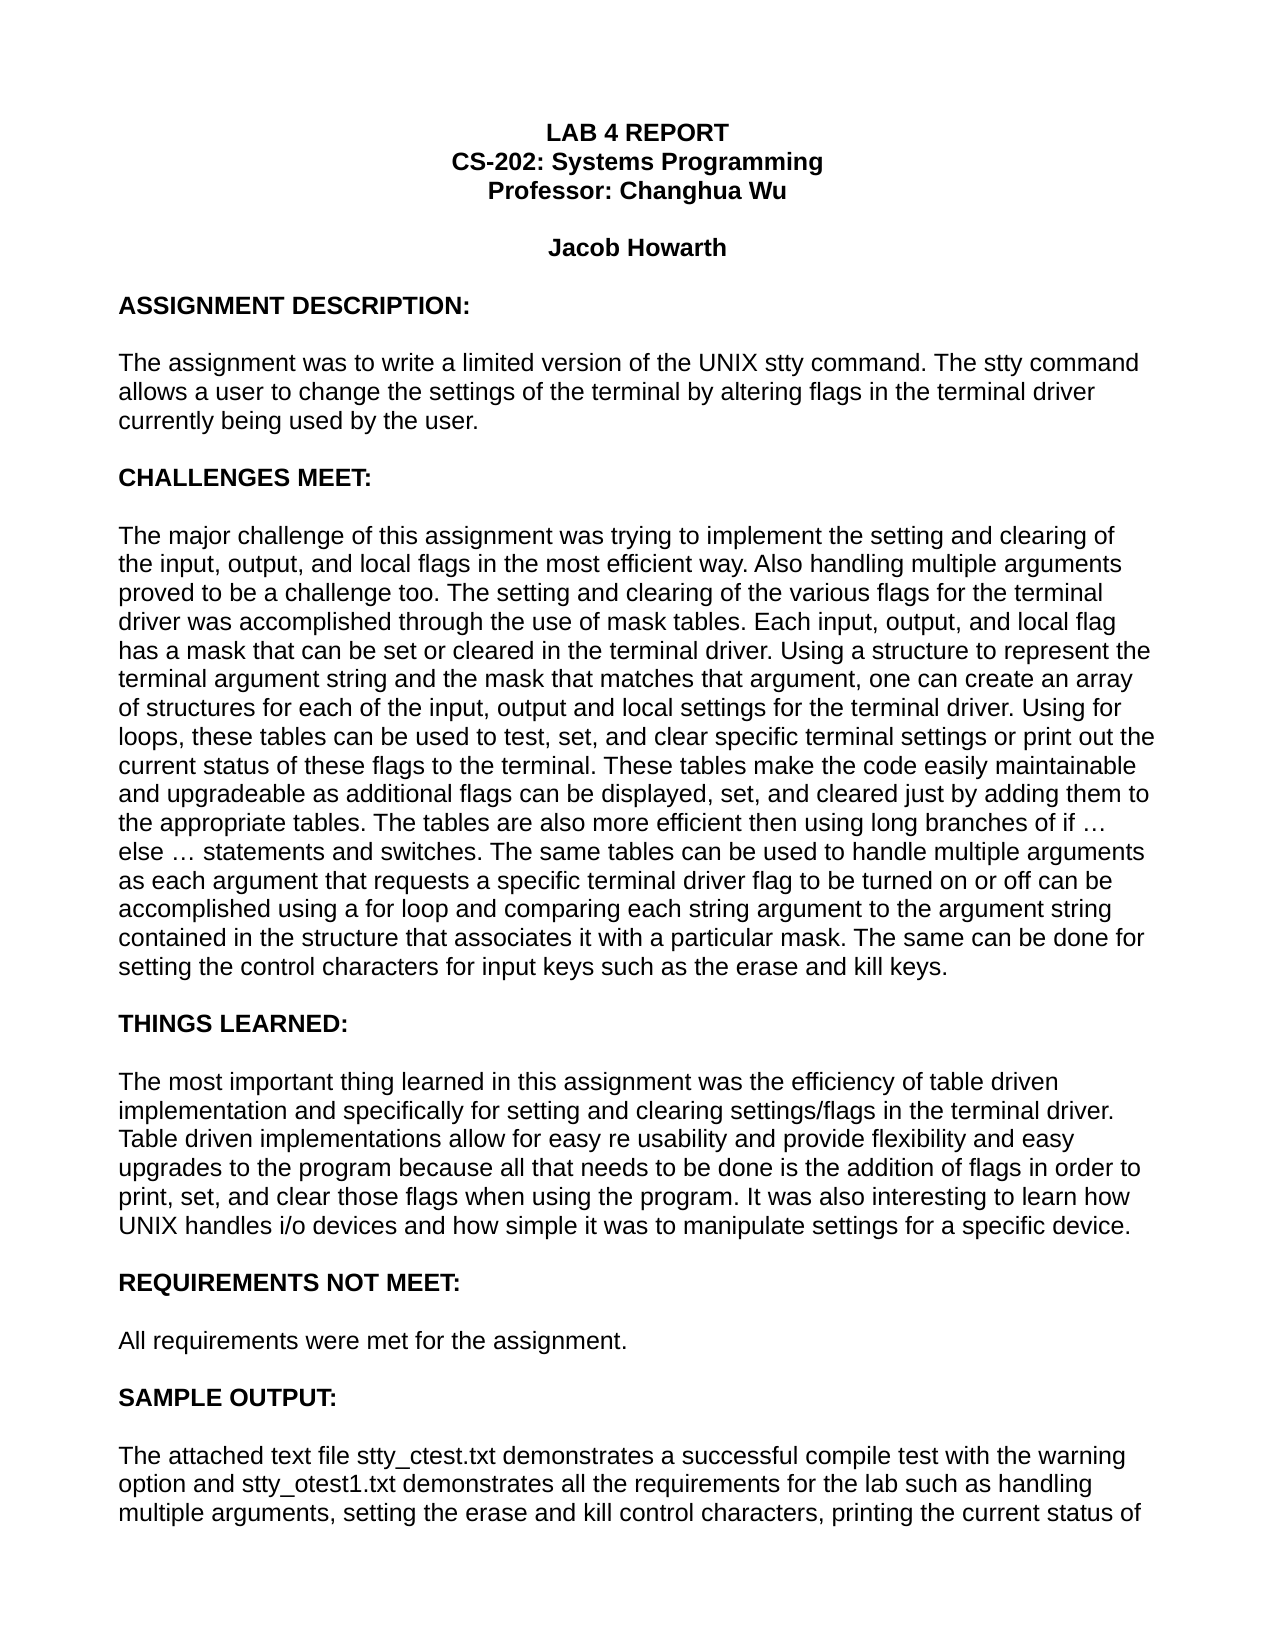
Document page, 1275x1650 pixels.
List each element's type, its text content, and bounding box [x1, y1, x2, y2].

text The major challenge of this assignment was trying to implement the setting and clearing of the input, output, and local flags in the most efficient way. Also handling multiple arguments proved to be a challenge too. The setting and clearing of the various flags for the terminal driver was accomplished through the use of mask tables. Each input, output, and local flag has a mask that can be set or cleared in the terminal driver. Using a structure to represent the terminal argument string and the mask that matches that argument, one can create an array of structures for each of the input, output and local settings for the terminal driver. Using for loops, these tables can be used to test, set, and clear specific terminal settings or print out the current status of these flags to the terminal. These tables make the code easily maintainable and upgradeable as additional flags can be displayed, set, and cleared just by adding them to the appropriate tables. The tables are also more efficient then using long branches of if … else … statements and switches. The same tables can be used to handle multiple arguments as each argument that requests a specific terminal driver flag to be turned on or off can be accomplished using a for loop and comparing each string argument to the argument string contained in the structure that associates it with a particular mask. The same can be done for setting the control characters for input keys such as the erase and kill keys. [118, 521, 1157, 981]
text SAMPLE OUTPUT: [118, 1383, 1157, 1412]
text The attached text file stty_ctest.txt demonstrates a successful compile test with the warning option and stty_otest1.txt demonstrates all the requirements for the lab such as handling multiple arguments, setting the erase and kill control characters, printing the current status of [118, 1441, 1157, 1527]
text LAB 4 REPORT [118, 118, 1157, 147]
text CS-202: Systems Programming [118, 147, 1157, 176]
text Professor: Changhua Wu [118, 176, 1157, 204]
text ASSIGNMENT DESCRIPTION: [118, 291, 1157, 319]
text The most important thing learned in this assignment was the efficiency of table driven implementation and specifically for setting and clearing settings/flags in the terminal driver. Table driven implementations allow for easy re usability and provide flexibility and easy upgrades to the program because all that needs to be done is the addition of flags in order to print, set, and clear those flags when using the program. It was also interesting to learn how UNIX handles i/o devices and how simple it was to manipulate settings for a specific device. [118, 1067, 1157, 1239]
text The assignment was to write a limited version of the UNIX stty command. The stty command allows a user to change the settings of the terminal by altering flags in the terminal driver currently being used by the user. [118, 348, 1157, 434]
text Jacob Howarth [118, 233, 1157, 262]
text THINGS LEARNED: [118, 1009, 1157, 1038]
text CHALLENGES MEET: [118, 463, 1157, 492]
text REQUIREMENTS NOT MEET: [118, 1268, 1157, 1297]
text All requirements were met for the assignment. [118, 1326, 1157, 1354]
